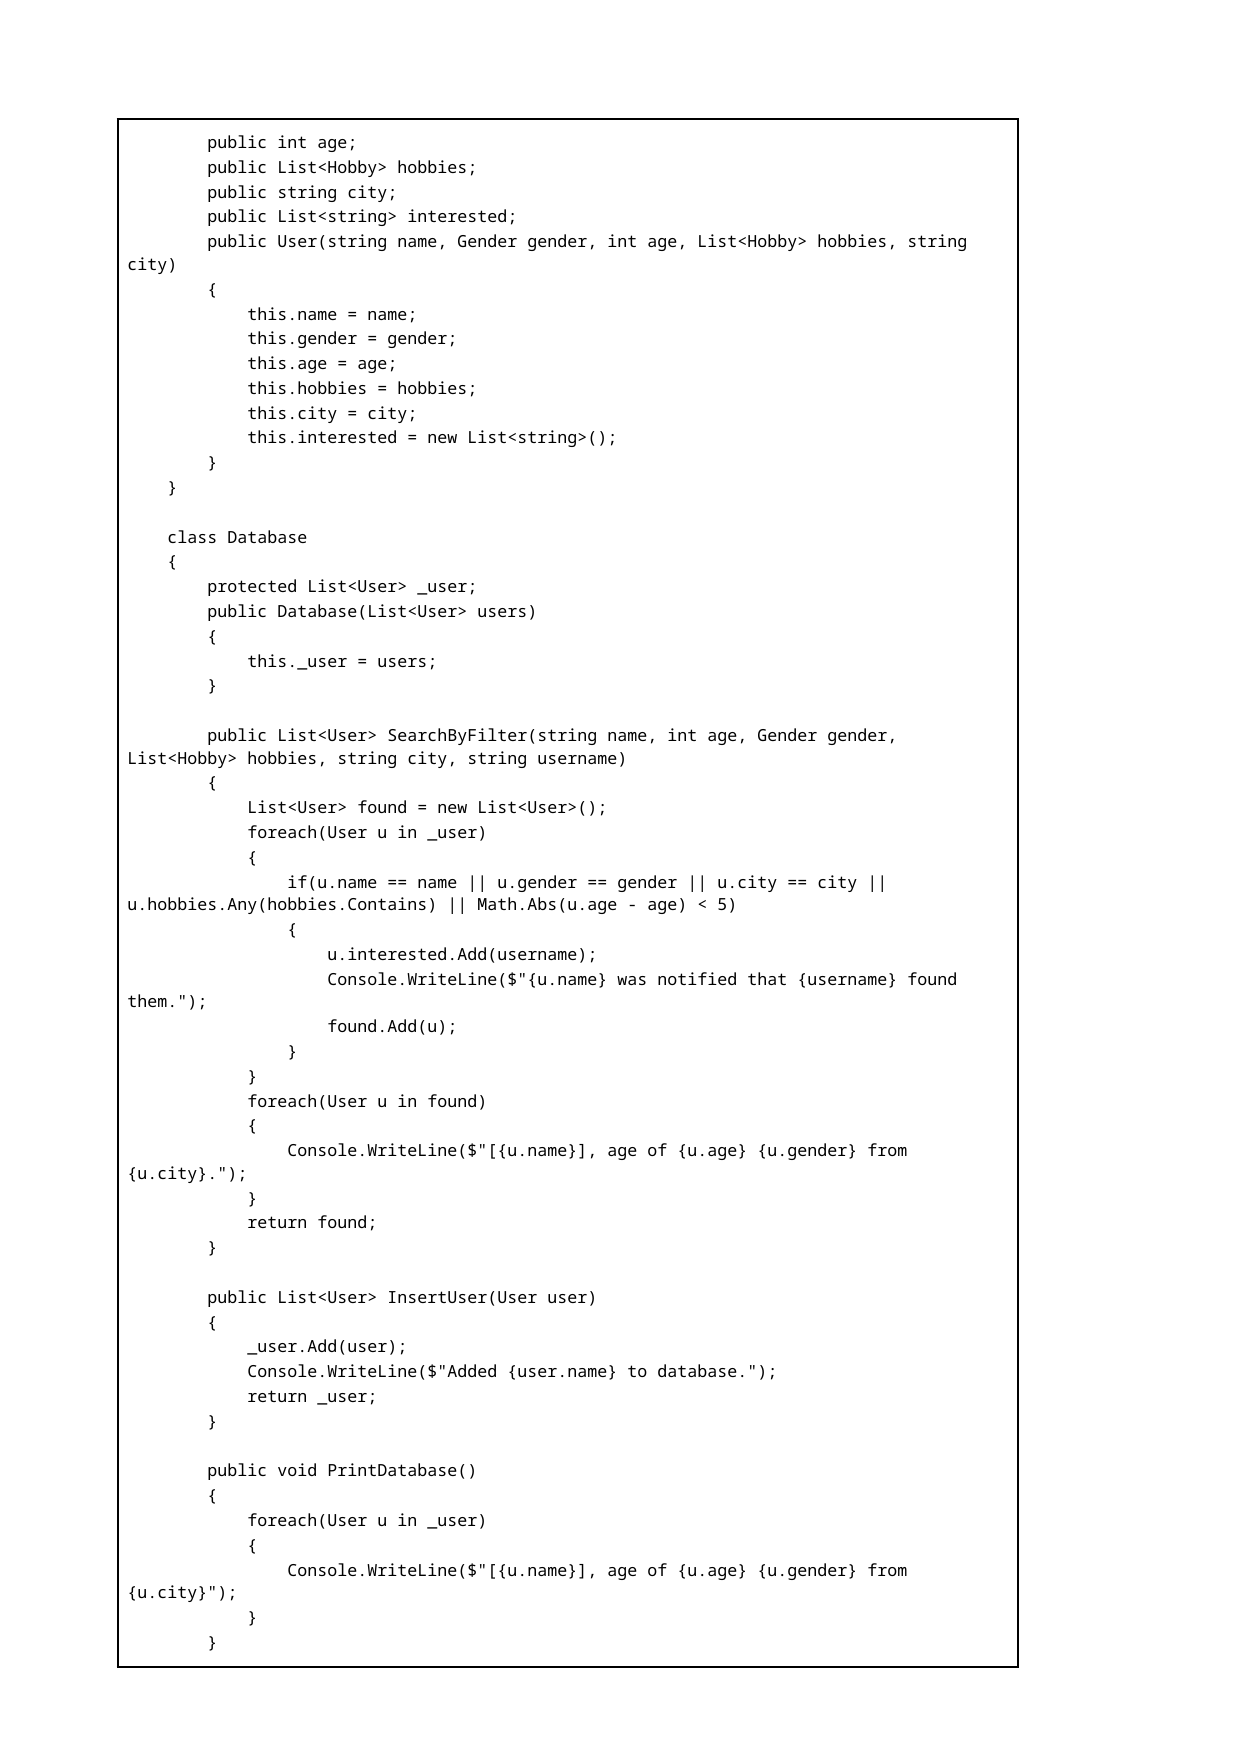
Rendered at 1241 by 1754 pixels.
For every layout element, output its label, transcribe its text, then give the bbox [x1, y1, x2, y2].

table_cell public int age; public List<Hobby> hobbies; public string city; public List<string> interested; public User(string name, Gender gender, int age, List<Hobby> hobbies, string city) { this.name = name; this.gender = gender; this.age = age; this.hobbies = hobbies; this.city = city; this.interested = new List<string>(); } } class Database { protected List<User> _user; public Database(List<User> users) { this._user = users; } public List<User> SearchByFilter(string name, int age, Gender gender, List<Hobby> hobbies, string city, string username) { List<User> found = new List<User>(); foreach(User u in _user) { if(u.name == name || u.gender == gender || u.city == city || u.hobbies.Any(hobbies.Contains) || Math.Abs(u.age - age) < 5) { u.interested.Add(username); Console.WriteLine($"{u.name} was notified that {username} found them."); found.Add(u); } } foreach(User u in found) { Console.WriteLine($"[{u.name}], age of {u.age} {u.gender} from {u.city}."); } return found; } public List<User> InsertUser(User user) { _user.Add(user); Console.WriteLine($"Added {user.name} to database."); return _user; } public void PrintDatabase() { foreach(User u in _user) { Console.WriteLine($"[{u.name}], age of {u.age} {u.gender} from {u.city}"); } } [119, 120, 1017, 1666]
